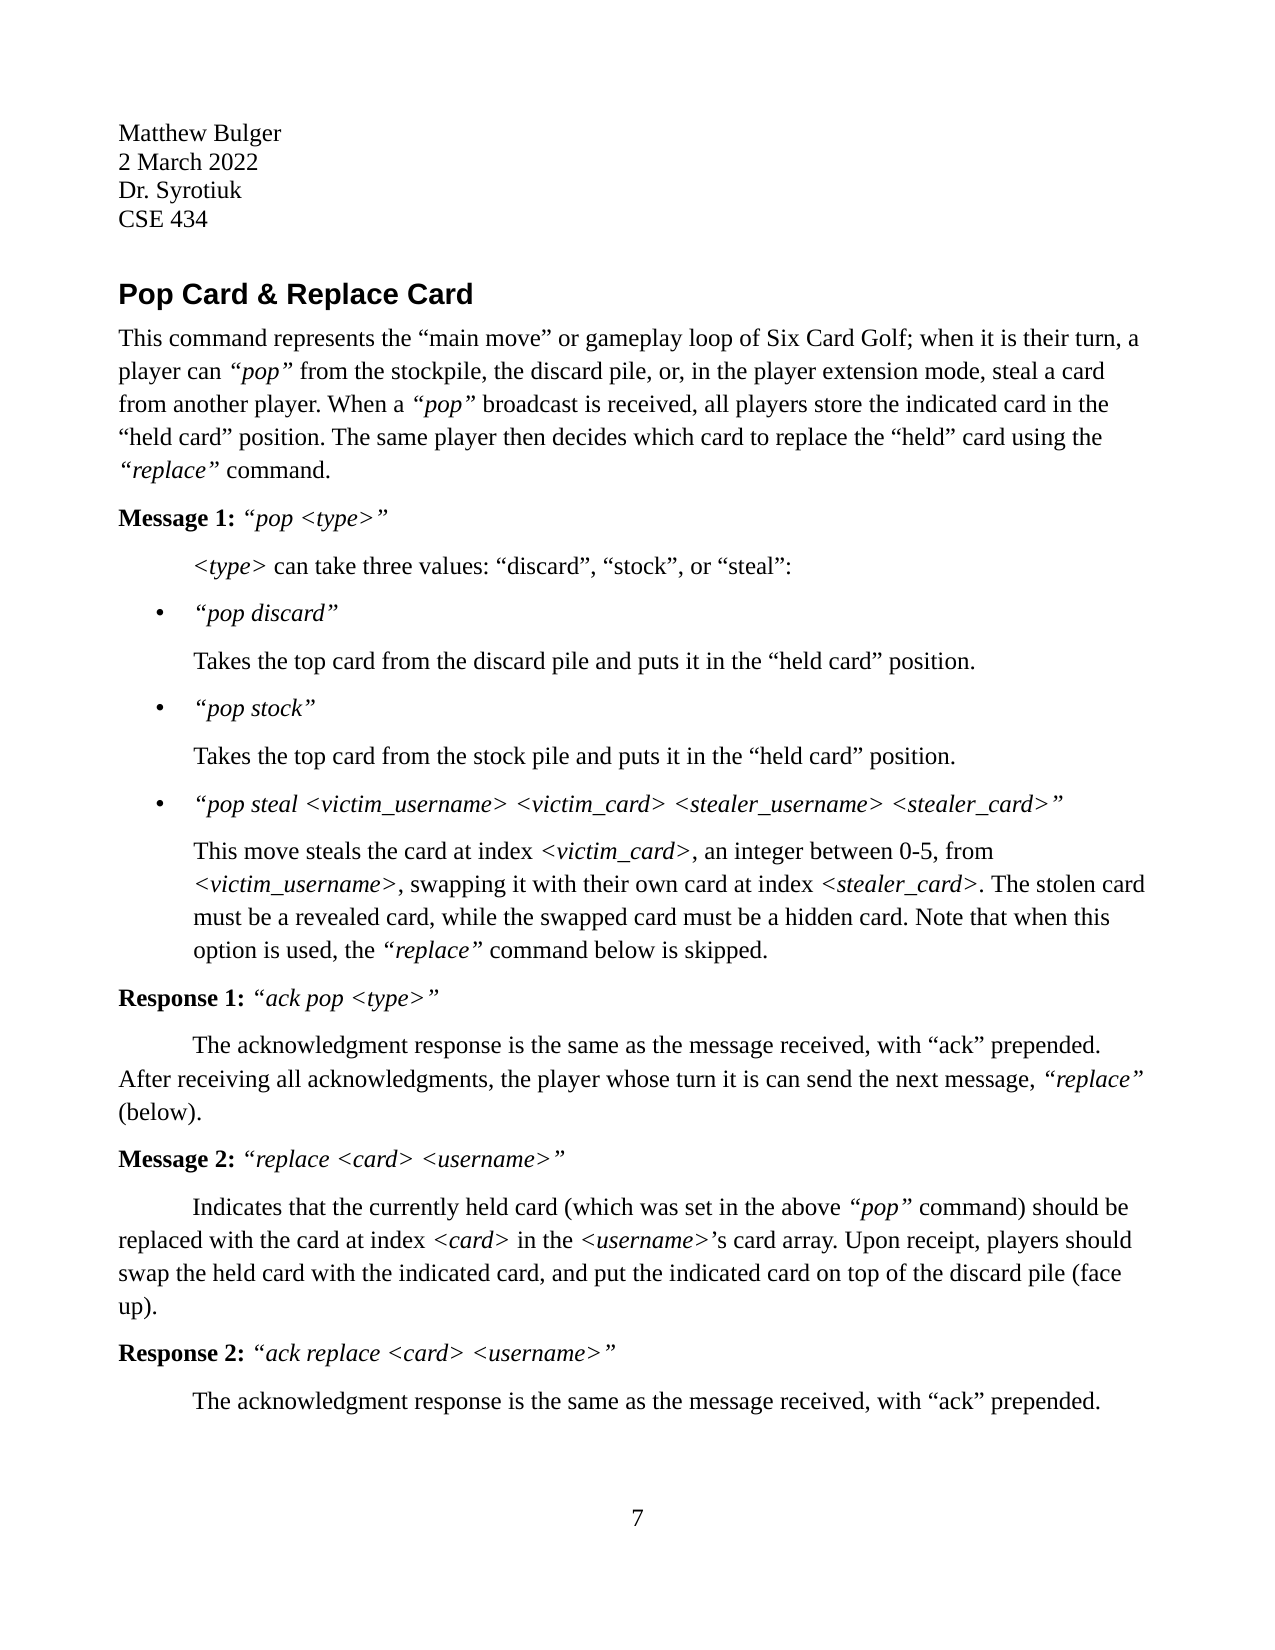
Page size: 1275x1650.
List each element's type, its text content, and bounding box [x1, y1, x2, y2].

list Takes the top card from the discard pile and puts it in the “held card” position. [156, 646, 1157, 675]
text Response 2: “ack replace <card> <username>” [118, 1338, 1157, 1367]
text This command represents the “main move” or gameplay loop of Six Card Golf; when it is their turn, a player can “pop” from the stockpile, the discard pile, or, in the player extension mode, steal a card from another player. When a “pop” broadcast is received, all players store the indicated card in the “held card” position. The same player then decides which card to replace the “held” card using the “replace” command. [118, 323, 1157, 484]
subtitle Pop Card & Replace Card [118, 277, 1157, 311]
list “pop discard” [156, 598, 1157, 627]
list “pop stock” [156, 693, 1157, 722]
text The acknowledgment response is the same as the message received, with “ack” prepended. [118, 1386, 1157, 1415]
text Message 1: “pop <type>” [118, 503, 1157, 532]
list This move steals the card at index <victim_card>, an integer between 0-5, from <victim_username>, swapping it with their own card at index <stealer_card>. The stolen card must be a revealed card, while the swapped card must be a hidden card. Note that when this option is used, the “replace” command below is skipped. [156, 836, 1157, 964]
list “pop steal <victim_username> <victim_card> <stealer_username> <stealer_card>” [156, 789, 1157, 817]
list Takes the top card from the stock pile and puts it in the “held card” position. [156, 741, 1157, 770]
text Response 1: “ack pop <type>” [118, 983, 1157, 1012]
text Message 2: “replace <card> <username>” [118, 1144, 1157, 1173]
text Indicates that the currently held card (which was set in the above “pop” command) should be replaced with the card at index <card> in the <username>’s card array. Upon receipt, players should swap the held card with the indicated card, and put the indicated card on top of the discard pile (face up). [118, 1192, 1157, 1320]
text The acknowledgment response is the same as the message received, with “ack” prepended. After receiving all acknowledgments, the player whose turn it is can send the next message, “replace” (below). [118, 1031, 1157, 1125]
text <type> can take three values: “discard”, “stock”, or “steal”: [118, 551, 1157, 579]
